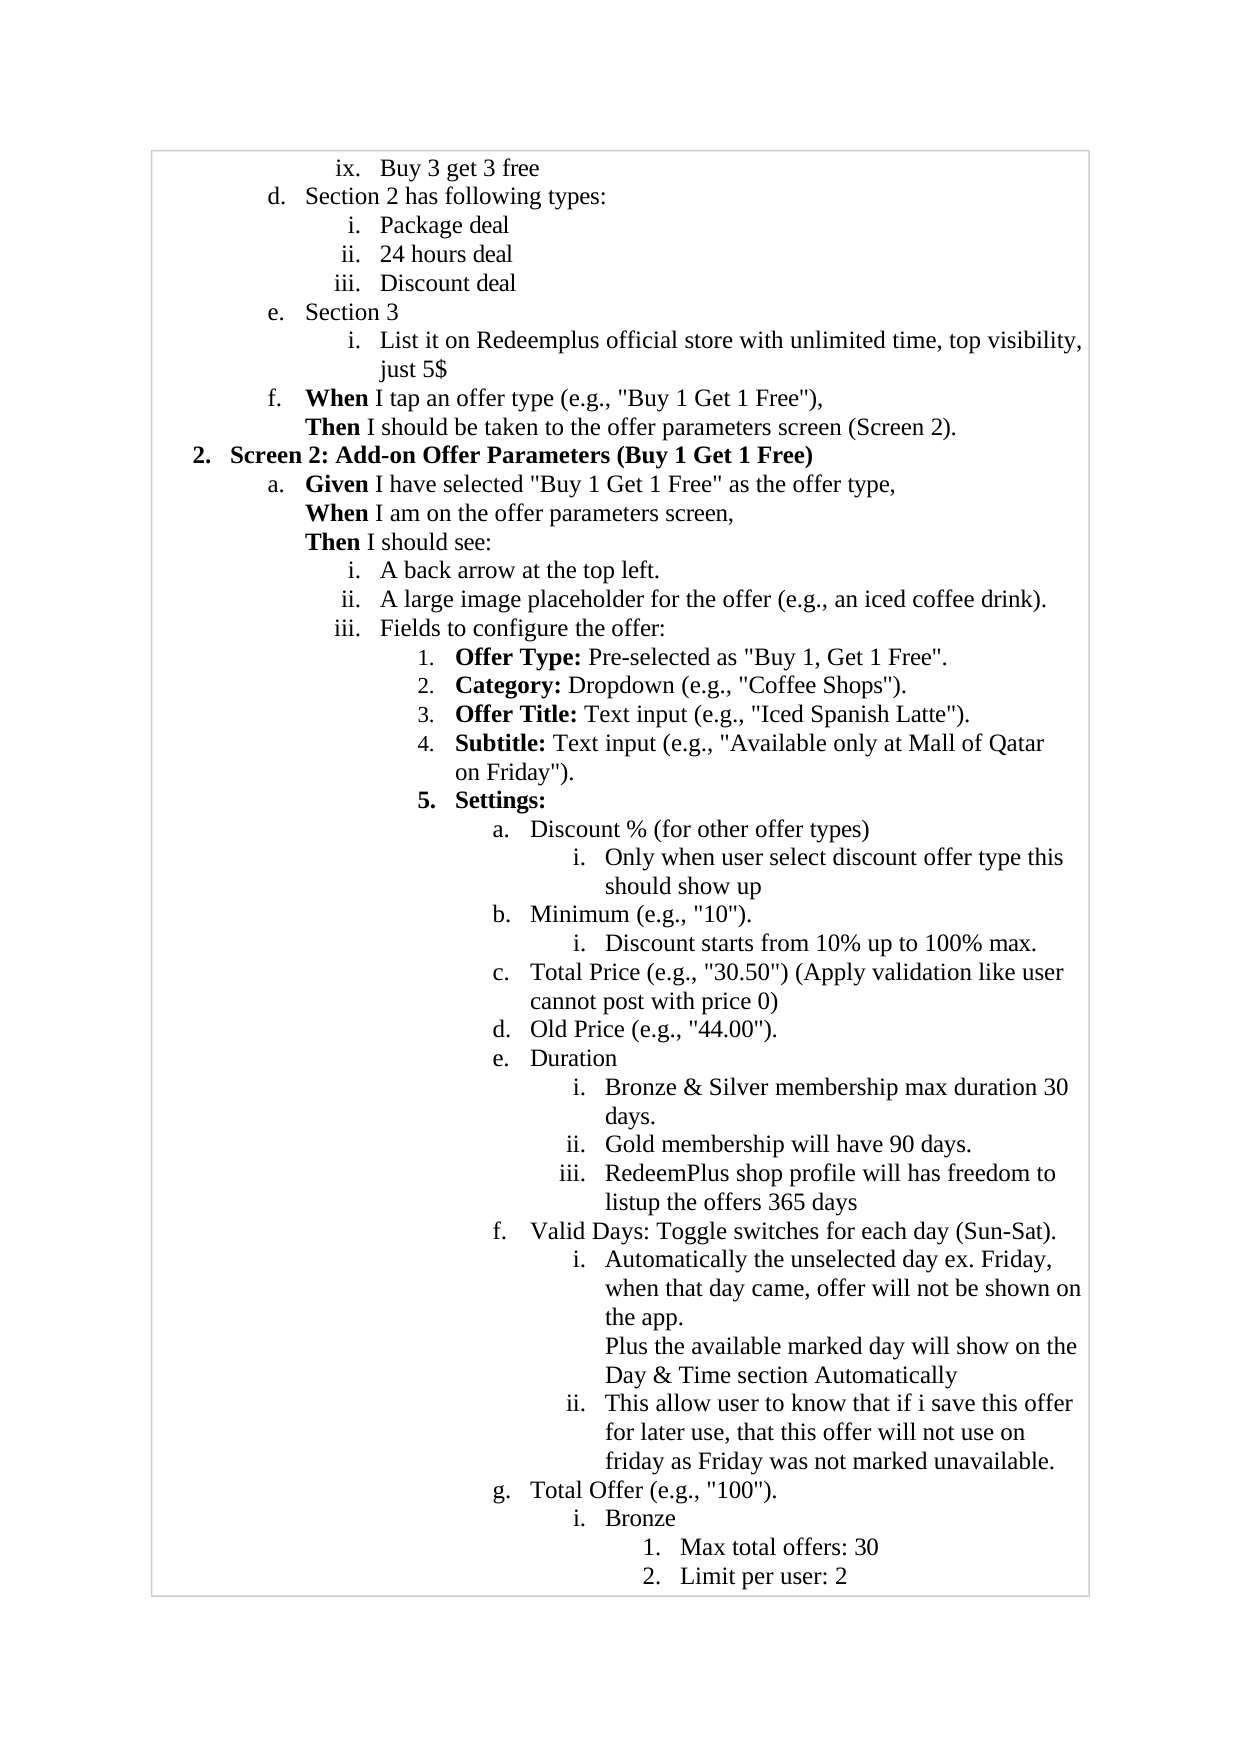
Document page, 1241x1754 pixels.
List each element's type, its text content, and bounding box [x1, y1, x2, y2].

list Limit per user: 2 [642, 1561, 1137, 1590]
list Max total offers: 30 [642, 1532, 1137, 1561]
list When I tap an offer type (e.g., "Buy 1 Get 1 Free"), [267, 383, 1137, 412]
list RedeemPlus shop profile will has freedom to listup the offers 365 days [559, 1158, 1056, 1216]
list Fields to configure the offer: [334, 613, 1137, 642]
list This allow user to know that if i save this offer for later use, that this offer will not use on friday as Friday was not marked unavailable. [566, 1388, 1073, 1475]
list Offer Type: Pre-selected as "Buy 1, Get 1 Free". [417, 642, 1137, 670]
text Then I should be taken to the offer parameters screen (Screen 2). [305, 412, 1137, 440]
subtitle Settings: [417, 785, 1137, 814]
list Old Price (e.g., "44.00"). [492, 1014, 1137, 1043]
list Duration [492, 1043, 1137, 1072]
list A back arrow at the top left. [348, 555, 1137, 584]
list Only when user select discount offer type this should show up [573, 843, 1064, 899]
list Gold membership will have 90 days. [566, 1129, 1137, 1158]
list Category: Dropdown (e.g., "Coffee Shops"). [417, 670, 1137, 699]
list Section 3 [267, 297, 1137, 325]
list 24 hours deal [341, 239, 1137, 268]
list Automatically the unselected day ex. Friday, when that day came, offer will not be shown on the app. [573, 1244, 1081, 1331]
text When I am on the offer parameters screen, [305, 498, 1137, 527]
list Bronze [573, 1503, 1137, 1532]
list List it on Redeemplus official store with unlimited time, top visibility, just 5$ [348, 325, 1083, 383]
list A large image placeholder for the offer (e.g., an iced coffee drink). [341, 584, 1137, 613]
list Subtitle: Text input (e.g., "Available only at Mall of Qatar on Friday"). [417, 728, 1075, 785]
list Package deal [348, 210, 1137, 239]
subtitle Screen 2: Add-on Offer Parameters (Buy 1 Get 1 Free) [192, 440, 1137, 469]
text Plus the available marked day will show on the Day & Time section Automatically [605, 1331, 1112, 1388]
list Discount deal [334, 268, 1137, 297]
list Discount % (for other offer types) [492, 814, 1137, 843]
list Total Price (e.g., "30.50") (Apply validation like user cannot post with price 0) [492, 957, 1064, 1014]
text ix. Buy 3 get 3 free [335, 153, 1137, 181]
list Discount starts from 10% up to 100% max. [573, 928, 1137, 957]
text Then I should see: [305, 527, 1137, 555]
list Valid Days: Toggle switches for each day (Sun-Sat). [492, 1216, 1137, 1244]
list Total Offer (e.g., "100"). [492, 1475, 1137, 1503]
list Given I have selected "Buy 1 Get 1 Free" as the offer type, [267, 469, 1137, 498]
list Offer Title: Text input (e.g., "Iced Spanish Latte"). [417, 699, 1137, 728]
list Bronze & Silver membership max duration 30 days. [573, 1072, 1069, 1129]
list Section 2 has following types: [267, 181, 1137, 210]
list Minimum (e.g., "10"). [492, 899, 1137, 928]
